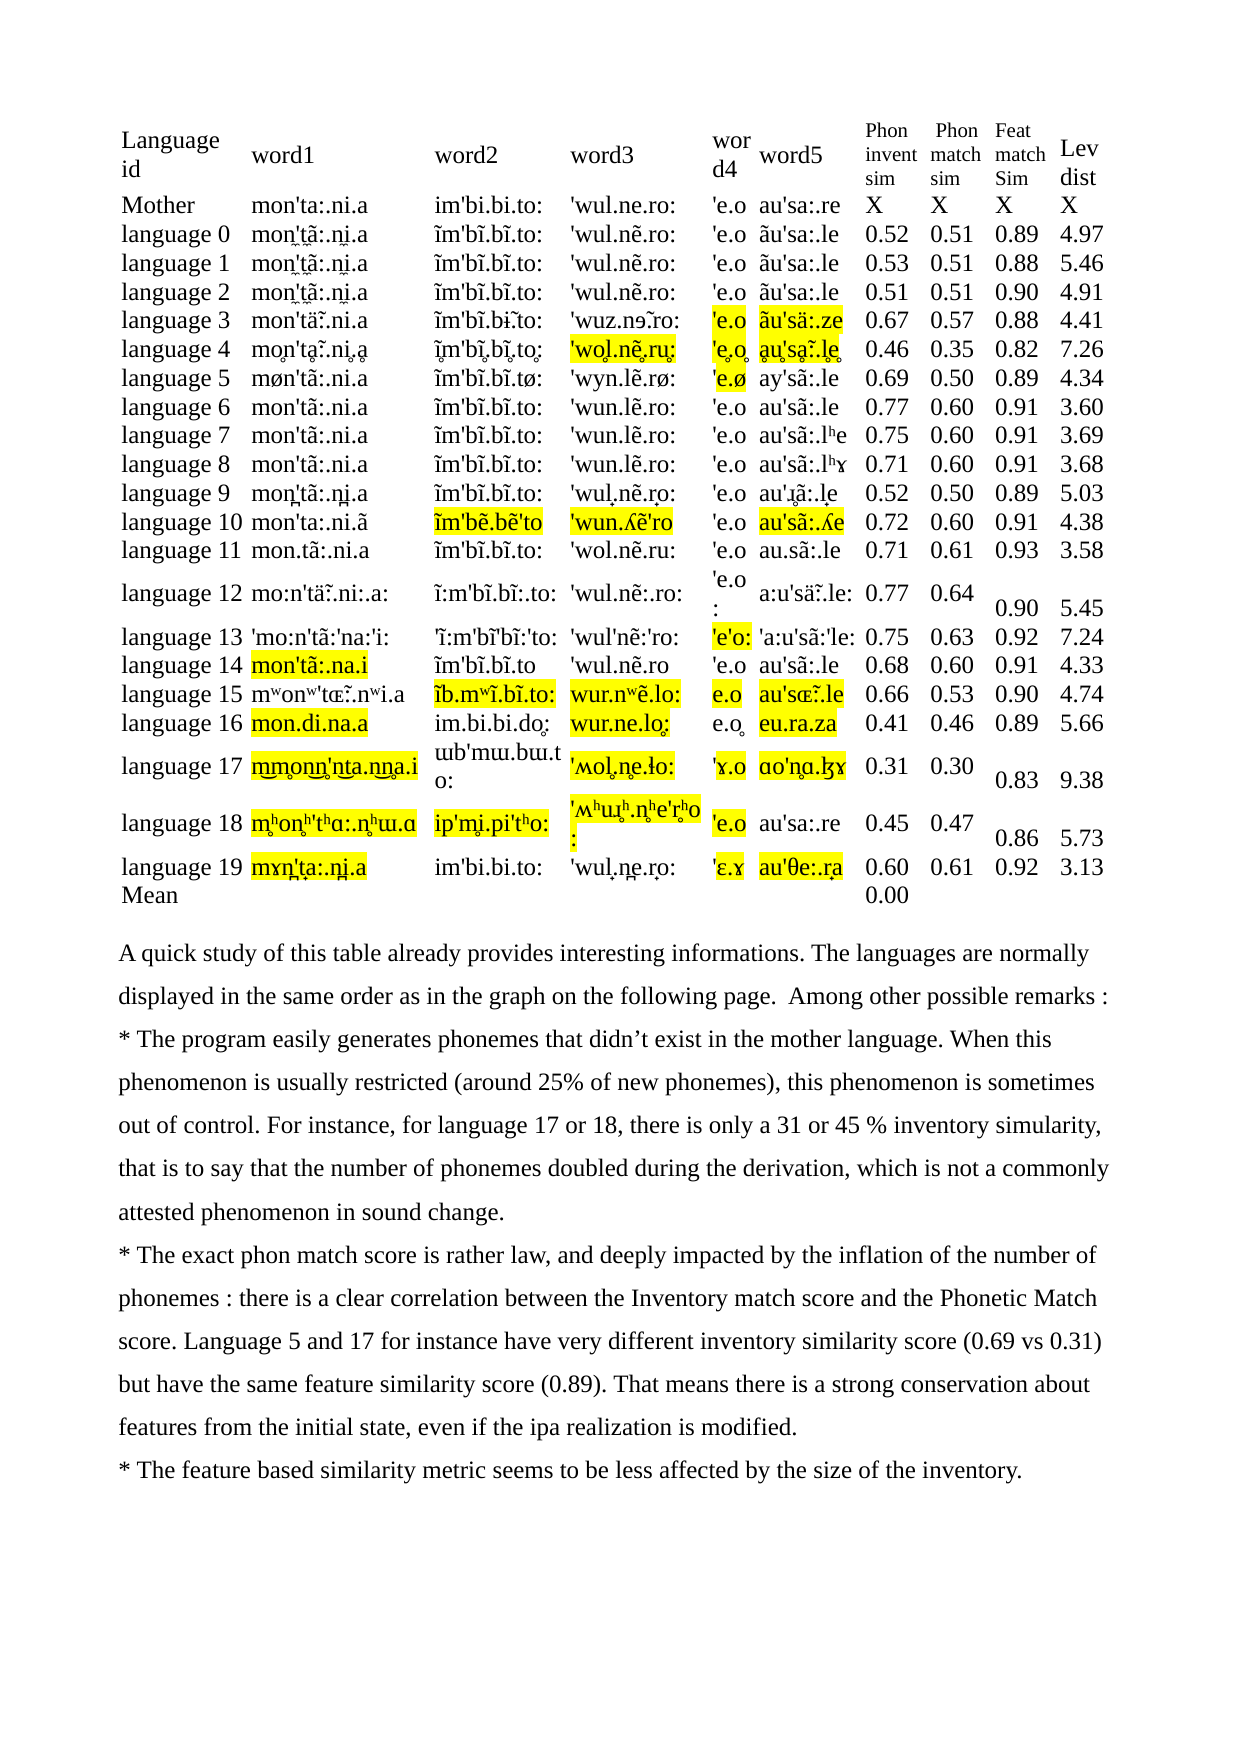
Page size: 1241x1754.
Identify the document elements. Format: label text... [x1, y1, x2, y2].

table_cell 0.68 [862, 650, 927, 679]
table_cell mon̪'tã:.n̪i.a [248, 478, 431, 507]
table_cell 0.72 [862, 507, 927, 535]
table_cell wur.nʷẽ.lo: [567, 679, 709, 708]
table_cell 'e.o [709, 507, 756, 535]
table_cell 0.53 [862, 248, 927, 277]
table_cell 0.50 [927, 363, 992, 392]
table_cell 0.60 [927, 507, 992, 535]
table_cell 0.89 [992, 478, 1057, 507]
table_cell 'wun.ʎẽ'ro [567, 507, 709, 535]
table_cell 'wul.nẽ.ro: [567, 219, 709, 248]
table_cell [431, 880, 567, 909]
table_cell mon̼'t̼ã:.n̼i.a [248, 277, 431, 305]
table_cell mon̼'t̼ã:.n̼i.a [248, 248, 431, 277]
table_cell 0.89 [992, 219, 1057, 248]
table_cell 'a:u'sã:'le: [756, 622, 862, 650]
table_cell 'wun.lẽ.ro: [567, 420, 709, 449]
table_cell 'ʍol̥.n̥e.ɬo: [567, 737, 709, 794]
table_cell 0.60 [927, 449, 992, 478]
table_cell au'sɶ̃:.le [756, 679, 862, 708]
table_cell 0.91 [992, 392, 1057, 420]
table_cell 0.89 [992, 708, 1057, 737]
text * The feature based similarity metric seems to be less affected by the size of the inventory. [118, 1455, 1122, 1484]
table_header word1 [248, 118, 431, 190]
table_cell 0.51 [927, 277, 992, 305]
table_header Language id [118, 118, 248, 190]
table_cell 0.86 [992, 794, 1057, 852]
table_cell 0.00 [862, 880, 927, 909]
table_cell 0.63 [927, 622, 992, 650]
table_cell 'wul.ne.ro: [567, 190, 709, 219]
table_cell 'e.o [709, 392, 756, 420]
table_cell 'e.o [709, 248, 756, 277]
table_cell 0.71 [862, 449, 927, 478]
table_cell 0.91 [992, 650, 1057, 679]
table_cell 0.47 [927, 794, 992, 852]
table_cell au'sã:.le [756, 650, 862, 679]
table_cell 0.61 [927, 535, 992, 564]
table_cell au'sa:.re [756, 190, 862, 219]
table_cell language 11 [118, 535, 248, 564]
table_cell [567, 880, 709, 909]
table_cell language 19 [118, 852, 248, 880]
table_cell 'wo̥l.nẽ̥.ru̥: [567, 334, 709, 363]
table_cell mon'tã:.ni.a [248, 420, 431, 449]
table_cell 0.50 [927, 478, 992, 507]
table_header Phon match sim [927, 118, 992, 190]
table_cell [1057, 880, 1122, 909]
table_cell 0.52 [862, 478, 927, 507]
table_cell 4.38 [1057, 507, 1122, 535]
table_cell e.o [709, 679, 756, 708]
table_cell 0.83 [992, 737, 1057, 794]
table_cell 'e.o [709, 219, 756, 248]
table_cell au'sã:.le [756, 392, 862, 420]
table_cell 'e.o [709, 794, 756, 852]
table_cell 0.75 [862, 420, 927, 449]
table_cell 0.90 [992, 679, 1057, 708]
table_cell au'sã:.lʰɤ [756, 449, 862, 478]
table_cell language 1 [118, 248, 248, 277]
table_cell au'sã:.lʰe [756, 420, 862, 449]
table_cell 5.46 [1057, 248, 1122, 277]
table_cell 0.51 [927, 248, 992, 277]
table_cell 'ɤ.o [709, 737, 756, 794]
table_cell 'wol.nẽ.ru: [567, 535, 709, 564]
table_cell im.bi.bi.do̥: [431, 708, 567, 737]
table_cell 0.45 [862, 794, 927, 852]
table_cell 0.92 [992, 622, 1057, 650]
table_cell X [927, 190, 992, 219]
table_cell ĩm'bĩ.bĩ.to: [431, 219, 567, 248]
table_cell 'e.o [709, 190, 756, 219]
table_cell møn'tã:.ni.a [248, 363, 431, 392]
table_cell 5.03 [1057, 478, 1122, 507]
table_cell 0.30 [927, 737, 992, 794]
table_cell 0.61 [927, 852, 992, 880]
table_cell language 5 [118, 363, 248, 392]
table_cell 4.41 [1057, 305, 1122, 334]
table_cell 0.60 [927, 420, 992, 449]
table_cell eu.ra.za [756, 708, 862, 737]
table_cell 3.58 [1057, 535, 1122, 564]
table_cell mo:n'tä̃:.ni:.a: [248, 564, 431, 622]
table_cell language 13 [118, 622, 248, 650]
table_cell [756, 880, 862, 909]
table_cell Mean [118, 880, 248, 909]
table_cell 0.89 [992, 363, 1057, 392]
table_cell mon'tä̃:.ni.a [248, 305, 431, 334]
table_cell 0.53 [927, 679, 992, 708]
table_cell 7.24 [1057, 622, 1122, 650]
table_header word5 [756, 118, 862, 190]
table_header word2 [431, 118, 567, 190]
table_cell 0.93 [992, 535, 1057, 564]
table_cell ip'm̥i.pi'tʰo: [431, 794, 567, 852]
table_cell 0.51 [862, 277, 927, 305]
table_cell 0.77 [862, 392, 927, 420]
table_cell ḁu̥'sḁ̃:.l̥e̥ [756, 334, 862, 363]
table_cell 0.88 [992, 248, 1057, 277]
table_cell 0.92 [992, 852, 1057, 880]
table_header Lev dist [1057, 118, 1122, 190]
table_header Feat match Sim [992, 118, 1057, 190]
table_cell [248, 880, 431, 909]
table_cell language 15 [118, 679, 248, 708]
table_cell ĩ̥m'bĩ̥.bĩ̥.to̥: [431, 334, 567, 363]
table_cell 3.13 [1057, 852, 1122, 880]
table_cell 'e.o [709, 478, 756, 507]
table_cell 4.91 [1057, 277, 1122, 305]
table_cell 'wul̟.n̪e.r̟o: [567, 852, 709, 880]
table_cell ay'sã:.le [756, 363, 862, 392]
table_cell 0.60 [927, 650, 992, 679]
table_cell 0.66 [862, 679, 927, 708]
table_cell language 7 [118, 420, 248, 449]
table_cell im'bi.bi.to: [431, 190, 567, 219]
table_cell ĩm'bĩ.bĩ.to: [431, 449, 567, 478]
table_cell 0.69 [862, 363, 927, 392]
table_cell 0.60 [862, 852, 927, 880]
text * The program easily generates phonemes that didn’t exist in the mother language. When this phenomenon is usually restricted (around 25% of new phonemes), this phenomenon is sometimes out of control. For instance, for language 17 or 18, there is only a 31 or 45 % inventory simularity, that is to say that the number of phonemes doubled during the derivation, which is not a commonly attested phenomenon in sound change. [118, 1024, 1122, 1225]
table_cell 'e'o: [709, 622, 756, 650]
table_cell m͜m̥on͜n̥'n͜ta.n͜n̥a.i [248, 737, 431, 794]
table_cell 0.90 [992, 564, 1057, 622]
table_cell au'θe:.r̟a [756, 852, 862, 880]
table_cell 'e.o [709, 650, 756, 679]
table_cell 'e.o [709, 420, 756, 449]
table_cell X [1057, 190, 1122, 219]
table_cell mon.di.na.a [248, 708, 431, 737]
table_cell 'e.o [709, 535, 756, 564]
table_cell ĩm'bĩ.bĩ.to: [431, 248, 567, 277]
table_cell 5.45 [1057, 564, 1122, 622]
table_cell 'wun.lẽ.ro: [567, 392, 709, 420]
table_cell ɑo'n̥ɑ.ɮɤ [756, 737, 862, 794]
table_cell 'wul.nẽ.ro: [567, 277, 709, 305]
table_cell 3.68 [1057, 449, 1122, 478]
table_cell 5.66 [1057, 708, 1122, 737]
table_cell 0.77 [862, 564, 927, 622]
table_cell ĩ:m'bĩ.bĩ:.to: [431, 564, 567, 622]
table_cell mon'tã:.na.i [248, 650, 431, 679]
table_cell ĩm'bĩ.bĩ.to: [431, 478, 567, 507]
table_cell 0.52 [862, 219, 927, 248]
table_cell 'e.ø [709, 363, 756, 392]
table_header Phon invent sim [862, 118, 927, 190]
table_cell 'e.o [709, 277, 756, 305]
table_cell 'wyn.lẽ.rø: [567, 363, 709, 392]
table_cell language 3 [118, 305, 248, 334]
table_cell au'ɹ̥ã:.l̟e [756, 478, 862, 507]
table_cell 0.41 [862, 708, 927, 737]
table_cell [927, 880, 992, 909]
table_cell language 4 [118, 334, 248, 363]
table_cell mʷonʷ'tɶ̃:.nʷi.a [248, 679, 431, 708]
table_cell 0.91 [992, 420, 1057, 449]
table_cell ĩm'bĩ.bĩ.to: [431, 420, 567, 449]
table_cell 'ʍʰuɹ̥ʰ.n̥ʰe'r̥ʰo: [567, 794, 709, 852]
table_cell mon'tã:.ni.a [248, 392, 431, 420]
table_cell 'wul.nẽ.ro: [567, 248, 709, 277]
table_cell 0.64 [927, 564, 992, 622]
table_cell im'bi.bi.to: [431, 852, 567, 880]
table_cell X [862, 190, 927, 219]
table_cell ãu'sa:.le [756, 248, 862, 277]
table_cell [992, 880, 1057, 909]
table_cell mo̥n'tḁ̃:.ni̥.ḁ [248, 334, 431, 363]
table_cell au'sã:.ʎe [756, 507, 862, 535]
table_cell au'sa:.re [756, 794, 862, 852]
table_cell mon'ta:.ni.ã [248, 507, 431, 535]
table_cell ãu'sa:.le [756, 219, 862, 248]
table_cell ĩb.mʷĩ.bĩ.to: [431, 679, 567, 708]
table_cell ãu'sa:.le [756, 277, 862, 305]
table_cell mon.tã:.ni.a [248, 535, 431, 564]
table_cell 4.34 [1057, 363, 1122, 392]
text * The exact phon match score is rather law, and deeply impacted by the inflation of the number of phonemes : there is a clear correlation between the Inventory match score and the Phonetic Match score. Language 5 and 17 for instance have very different inventory similarity score (0.69 vs 0.31) but have the same feature similarity score (0.89). That means there is a strong conservation about features from the initial state, even if the ipa realization is modified. [118, 1240, 1122, 1441]
table_cell 0.31 [862, 737, 927, 794]
table_cell 'wul'nẽ:'ro: [567, 622, 709, 650]
table_cell 'ɛ.ɤ [709, 852, 756, 880]
table_cell wur.ne.lo̥: [567, 708, 709, 737]
table_cell language 18 [118, 794, 248, 852]
table_cell 'e̥.o̥ [709, 334, 756, 363]
table_cell 0.91 [992, 507, 1057, 535]
table_cell 'wun.lẽ.ro: [567, 449, 709, 478]
table_cell m̥ʰon̥ʰ'tʰɑ:.n̥ʰɯ.ɑ [248, 794, 431, 852]
table_cell [709, 880, 756, 909]
table_cell ãu'sä:.ze [756, 305, 862, 334]
table_cell 'wul.nẽ:.ro: [567, 564, 709, 622]
table_cell 7.26 [1057, 334, 1122, 363]
table_cell 3.69 [1057, 420, 1122, 449]
table_cell language 0 [118, 219, 248, 248]
table_cell 'mo:n'tã:'na:'i: [248, 622, 431, 650]
table_cell language 14 [118, 650, 248, 679]
table_cell 0.35 [927, 334, 992, 363]
table_cell 0.51 [927, 219, 992, 248]
table_cell ĩm'bẽ.bẽ'to [431, 507, 567, 535]
table_cell 0.91 [992, 449, 1057, 478]
table_header word4 [709, 118, 756, 190]
table_cell language 8 [118, 449, 248, 478]
table_cell 0.90 [992, 277, 1057, 305]
table_cell 'wul.nẽ.ro [567, 650, 709, 679]
table_cell 4.97 [1057, 219, 1122, 248]
table_cell 0.88 [992, 305, 1057, 334]
table_cell 'wul̟.nẽ.r̟o: [567, 478, 709, 507]
table_cell language 9 [118, 478, 248, 507]
table_cell mon'ta:.ni.a [248, 190, 431, 219]
table_cell 0.71 [862, 535, 927, 564]
table_cell language 2 [118, 277, 248, 305]
table_cell e.o̥ [709, 708, 756, 737]
table_cell language 6 [118, 392, 248, 420]
table_cell 0.67 [862, 305, 927, 334]
table_cell 0.46 [927, 708, 992, 737]
table_cell 4.74 [1057, 679, 1122, 708]
table_cell 'e.o [709, 305, 756, 334]
table_cell 0.46 [862, 334, 927, 363]
table_cell ĩm'bĩ.bĩ.to [431, 650, 567, 679]
table_cell language 10 [118, 507, 248, 535]
table_cell 3.60 [1057, 392, 1122, 420]
table_cell a:u'sä̃:.le: [756, 564, 862, 622]
table_cell 'wuz.nɘ̃.ro: [567, 305, 709, 334]
table_cell 0.60 [927, 392, 992, 420]
table_cell Mother [118, 190, 248, 219]
table_cell 'ĩ:m'bĩ'bĩ:'to: [431, 622, 567, 650]
table_cell 'e.o: [709, 564, 756, 622]
table_cell mɤn̪'t̟a:.n̪i.a [248, 852, 431, 880]
table_cell ĩm'bĩ.bɨ̃.to: [431, 305, 567, 334]
table_cell ĩm'bĩ.bĩ.to: [431, 392, 567, 420]
table_cell ĩm'bĩ.bĩ.to: [431, 277, 567, 305]
table_header word3 [567, 118, 709, 190]
table_cell 4.33 [1057, 650, 1122, 679]
table_cell mon̼'t̼ã:.n̼i.a [248, 219, 431, 248]
table_cell 9.38 [1057, 737, 1122, 794]
text A quick study of this table already provides interesting informations. The languages are normally displayed in the same order as in the graph on the following page. Among other possible remarks : [118, 938, 1122, 1010]
table_cell X [992, 190, 1057, 219]
table_cell 0.75 [862, 622, 927, 650]
table_cell 5.73 [1057, 794, 1122, 852]
table_cell ĩm'bĩ.bĩ.tø: [431, 363, 567, 392]
table_cell 'e.o [709, 449, 756, 478]
table_cell 0.82 [992, 334, 1057, 363]
table_cell language 17 [118, 737, 248, 794]
table_cell language 16 [118, 708, 248, 737]
table_cell au.sã:.le [756, 535, 862, 564]
table_cell 0.57 [927, 305, 992, 334]
table_cell ĩm'bĩ.bĩ.to: [431, 535, 567, 564]
table_cell mon'tã:.ni.a [248, 449, 431, 478]
table_cell ɯb'mɯ.bɯ.to: [431, 737, 567, 794]
table_cell language 12 [118, 564, 248, 622]
